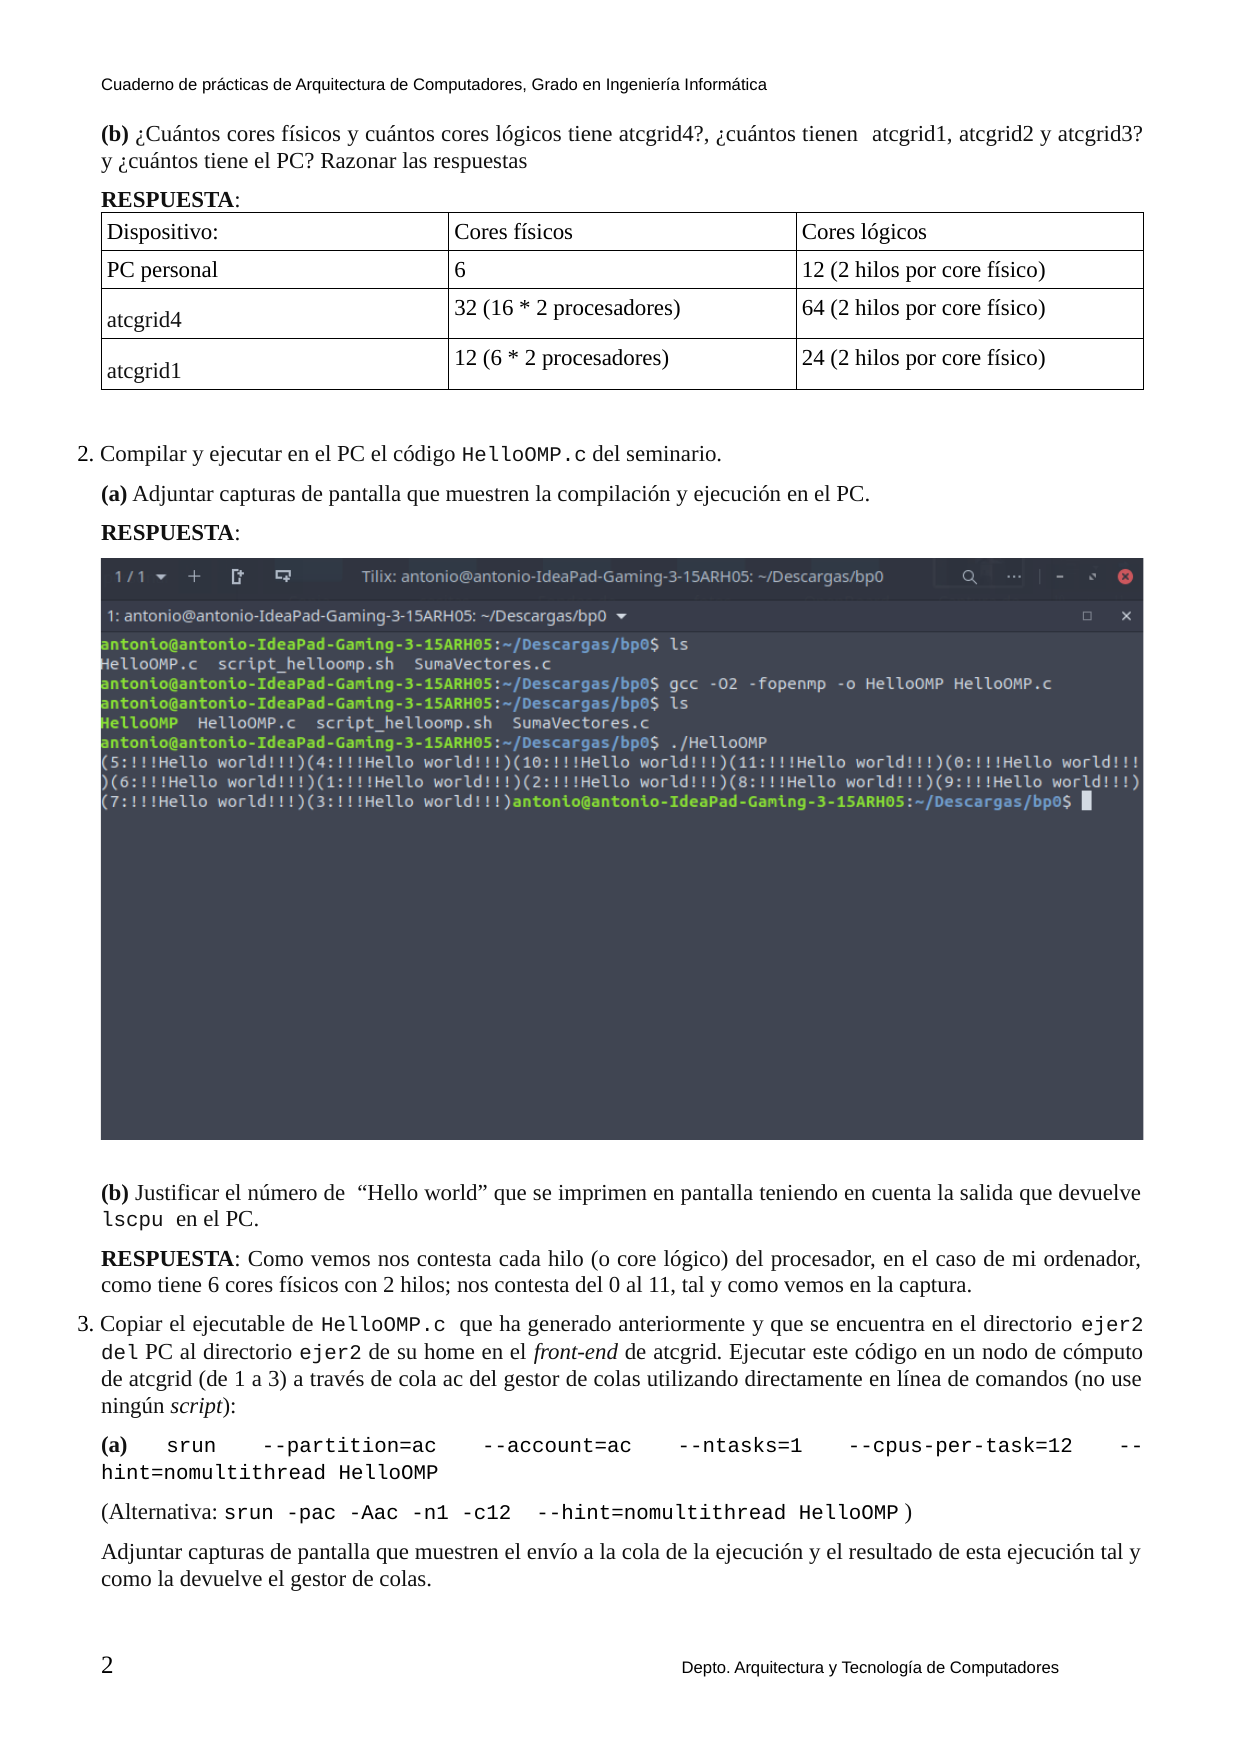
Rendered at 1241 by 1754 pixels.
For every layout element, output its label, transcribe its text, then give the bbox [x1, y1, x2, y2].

text (Alternativa: srun -pac -Aac -n1 -c12 --hint=nomultithread HelloOMP ) [101, 1498, 1143, 1526]
table_header Cores físicos [449, 213, 796, 250]
text (a) srun --partition=ac --account=ac --ntasks=1 --cpus-per-task=12 --hint=nomultithread HelloOMP [101, 1431, 1143, 1486]
table_cell 64 (2 hilos por core físico) [797, 289, 1143, 338]
list Compilar y ejecutar en el PC el código HelloOMP.c del seminario. [71, 440, 1143, 468]
table_header Dispositivo: [102, 213, 448, 250]
picture [100, 558, 1144, 1140]
table_cell 12 (6 * 2 procesadores) [449, 339, 796, 389]
text RESPUESTA: [101, 519, 1143, 546]
table_cell 6 [449, 251, 796, 288]
table_header Cores lógicos [797, 213, 1143, 250]
table_cell atcgrid4 [102, 289, 448, 338]
table_cell 32 (16 * 2 procesadores) [449, 289, 796, 338]
text (b) ¿Cuántos cores físicos y cuántos cores lógicos tiene atcgrid4?, ¿cuántos tienen atcgrid1, atcgrid2 y atcgrid3? y ¿cuántos tiene el PC? Razonar las respuestas [101, 121, 1143, 173]
table_cell PC personal [102, 251, 448, 288]
table_cell atcgrid1 [102, 339, 448, 389]
text Adjuntar capturas de pantalla que muestren el envío a la cola de la ejecución y el resultado de esta ejecución tal y como la devuelve el gestor de colas. [101, 1538, 1143, 1591]
text (b) Justificar el número de “Hello world” que se imprimen en pantalla teniendo en cuenta la salida que devuelve lscpu en el PC. [101, 1178, 1143, 1232]
list RESPUESTA: [101, 186, 1143, 212]
table_cell 24 (2 hilos por core físico) [797, 339, 1143, 389]
text (a) Adjuntar capturas de pantalla que muestren la compilación y ejecución en el PC. [101, 480, 1143, 507]
table_cell 12 (2 hilos por core físico) [797, 251, 1143, 288]
list Copiar el ejecutable de HelloOMP.c que ha generado anteriormente y que se encuentra en el directorio ejer2 del PC al directorio ejer2 de su home en el front-end de atcgrid. Ejecutar este código en un nodo de cómputo de atcgrid (de 1 a 3) a través de cola ac del gestor de colas utilizando directamente en línea de comandos (no use ningún script): [71, 1310, 1143, 1418]
text RESPUESTA: Como vemos nos contesta cada hilo (o core lógico) del procesador, en el caso de mi ordenador, como tiene 6 cores físicos con 2 hilos; nos contesta del 0 al 11, tal y como vemos en la captura. [101, 1245, 1143, 1298]
